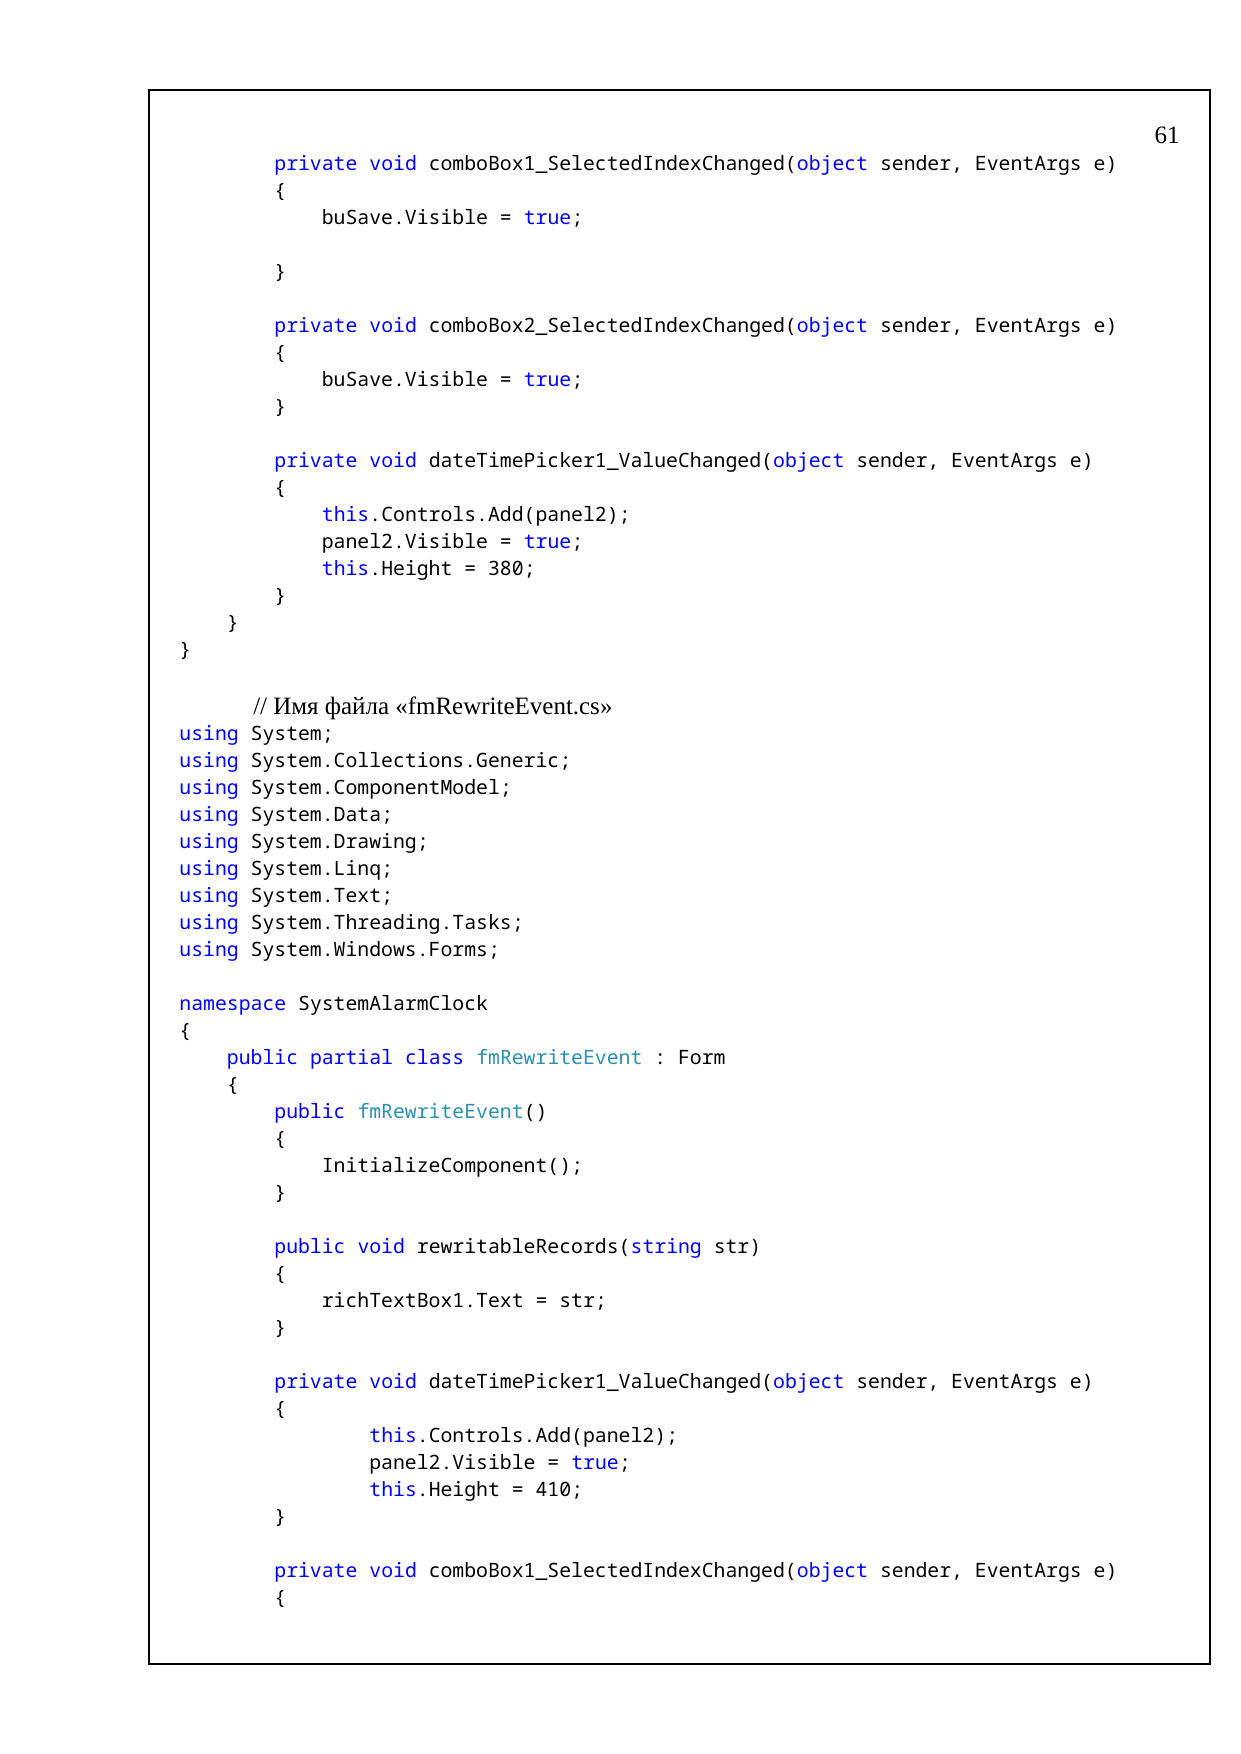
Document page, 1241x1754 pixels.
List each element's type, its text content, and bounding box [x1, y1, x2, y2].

text { [179, 177, 1179, 203]
text } [179, 608, 1179, 635]
text { [179, 473, 1179, 500]
text public void rewritableRecords(string str) [179, 1232, 1179, 1259]
text } [179, 257, 1179, 284]
text richTextBox1.Text = str; [179, 1286, 1179, 1313]
text { [179, 1016, 1179, 1043]
text using System.Data; [179, 801, 1179, 828]
text } [179, 1502, 1179, 1529]
text { [179, 1259, 1179, 1286]
text InitializeComponent(); [179, 1151, 1179, 1178]
text namespace SystemAlarmClock [179, 989, 1179, 1016]
text this.Height = 380; [179, 554, 1179, 581]
text private void comboBox2_SelectedIndexChanged(object sender, EventArgs e) [179, 311, 1179, 338]
text using System.Windows.Forms; [179, 936, 1179, 962]
text panel2.Visible = true; [179, 1448, 1179, 1475]
text using System.Threading.Tasks; [179, 908, 1179, 936]
text using System.Collections.Generic; [179, 747, 1179, 774]
text panel2.Visible = true; [179, 527, 1179, 554]
text } [179, 635, 1179, 662]
text private void dateTimePicker1_ValueChanged(object sender, EventArgs e) [179, 1367, 1179, 1394]
text } [179, 581, 1179, 608]
text this.Controls.Add(panel2); [179, 1421, 1179, 1448]
text buSave.Visible = true; [179, 203, 1179, 231]
text buSave.Visible = true; [179, 365, 1179, 392]
text using System.Linq; [179, 854, 1179, 882]
text } [179, 1178, 1179, 1205]
text using System.Text; [179, 882, 1179, 908]
text private void comboBox1_SelectedIndexChanged(object sender, EventArgs e) [179, 1556, 1179, 1583]
text using System; [179, 720, 1099, 747]
text } [179, 1313, 1179, 1340]
text private void comboBox1_SelectedIndexChanged(object sender, EventArgs e) [179, 149, 1179, 177]
text { [179, 1394, 1179, 1421]
text using System.ComponentModel; [179, 774, 1179, 801]
text using System.Drawing; [179, 828, 1179, 854]
text { [179, 1124, 1179, 1151]
text } [179, 392, 1179, 419]
text // Имя файла «fmRewriteEvent.cs» [179, 691, 1099, 720]
text { [179, 338, 1179, 365]
text private void dateTimePicker1_ValueChanged(object sender, EventArgs e) [179, 446, 1179, 473]
text { [179, 1583, 1179, 1610]
text { [179, 1070, 1179, 1097]
text public fmRewriteEvent() [179, 1097, 1179, 1124]
text public partial class fmRewriteEvent : Form [179, 1043, 1179, 1070]
text this.Controls.Add(panel2); [179, 500, 1179, 527]
text this.Height = 410; [179, 1475, 1179, 1502]
